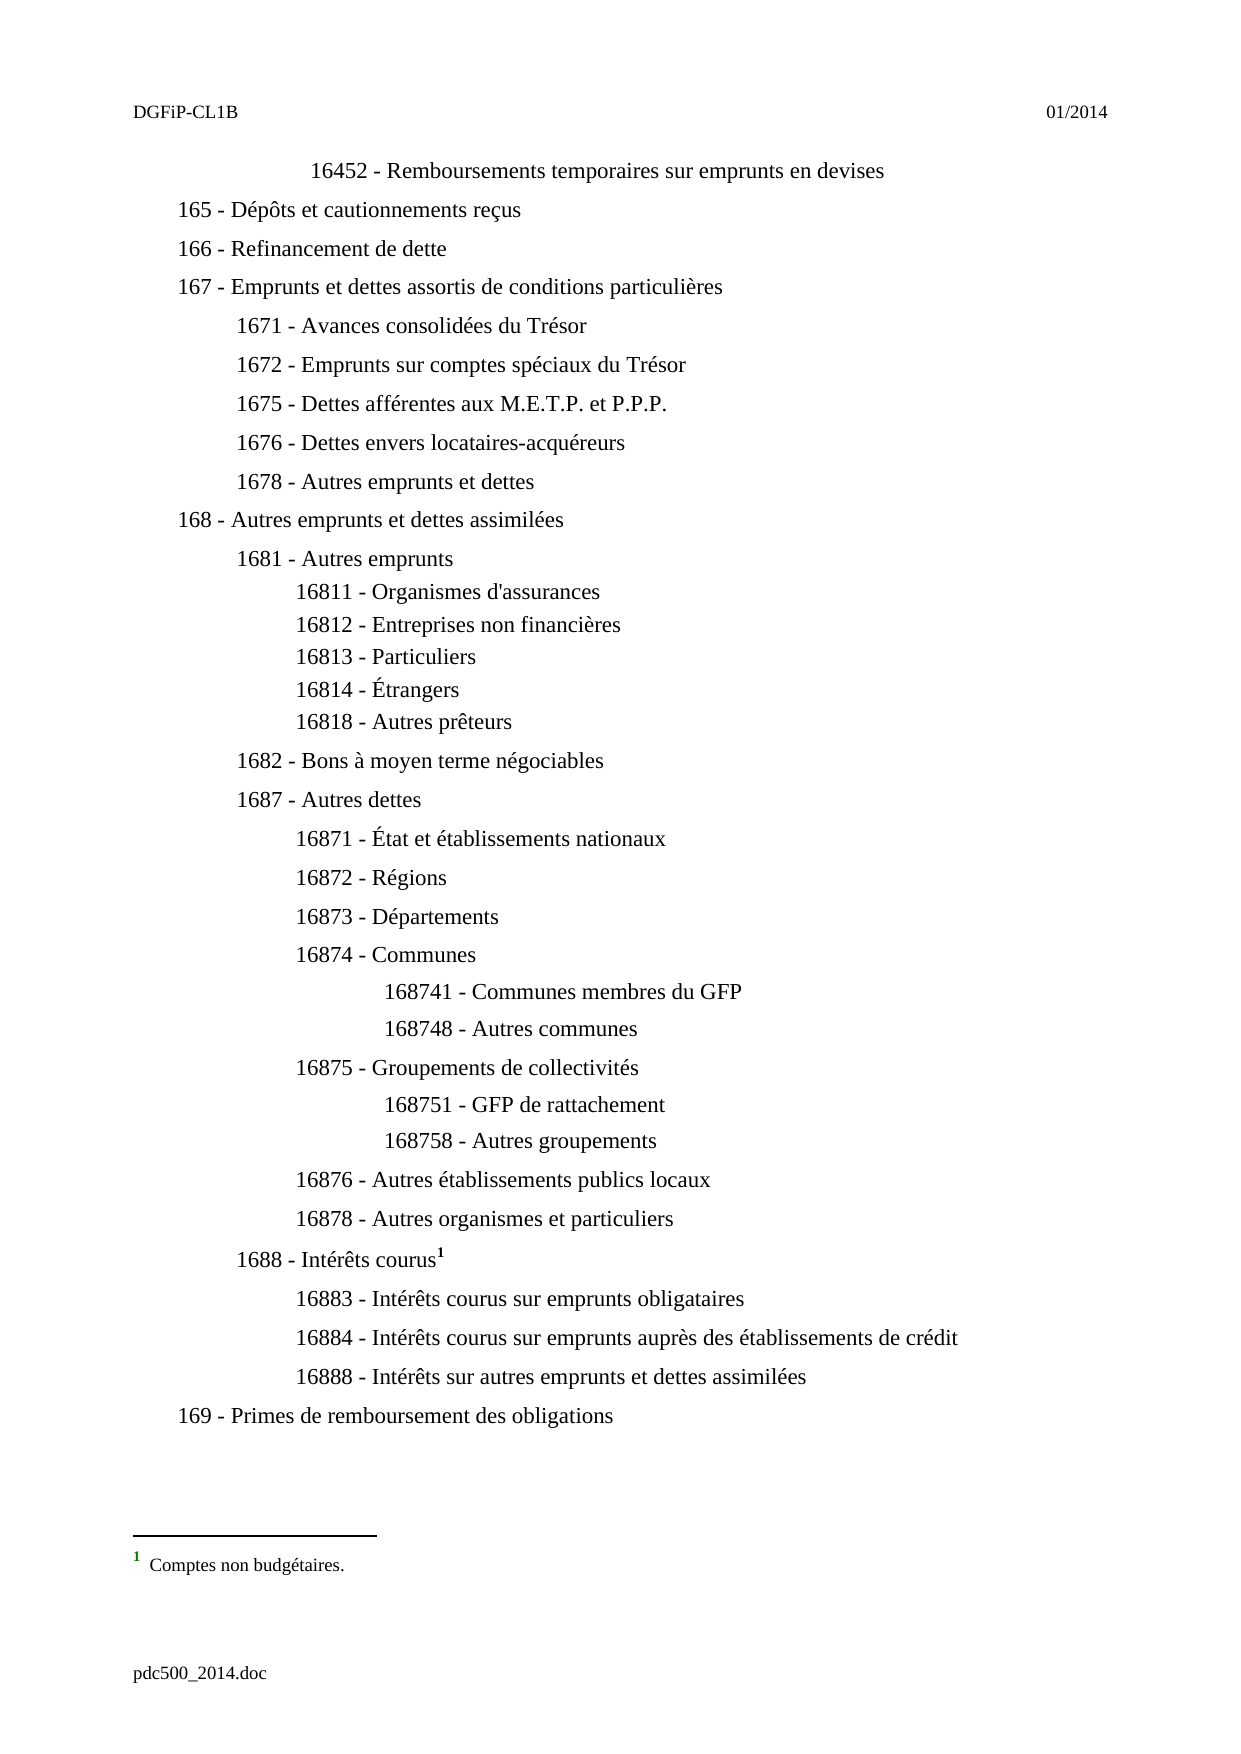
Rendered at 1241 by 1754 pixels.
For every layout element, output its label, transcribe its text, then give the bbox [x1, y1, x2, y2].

text 1678 - Autres emprunts et dettes [236, 468, 1107, 494]
text 165 - Dépôts et cautionnements reçus [177, 196, 1107, 222]
text 16814 - Étrangers [295, 676, 1107, 702]
text 16818 - Autres prêteurs [295, 708, 1107, 735]
text 1681 - Autres emprunts [236, 545, 1107, 572]
text 16811 - Organismes d'assurances [295, 578, 1107, 604]
text 16876 - Autres établissements publics locaux [295, 1166, 1107, 1193]
text 1682 - Bons à moyen terme négociables [236, 747, 1107, 774]
text 16883 - Intérêts courus sur emprunts obligataires [295, 1285, 1107, 1312]
text 16812 - Entreprises non financières [295, 611, 1107, 637]
text 168758 - Autres groupements [384, 1127, 1107, 1154]
text 1687 - Autres dettes [236, 786, 1107, 812]
text 1688 - Intérêts courus [236, 1244, 1107, 1273]
text 16884 - Intérêts courus sur emprunts auprès des établissements de crédit [295, 1324, 1107, 1351]
text 168741 - Communes membres du GFP [384, 978, 1107, 1005]
text 16875 - Groupements de collectivités [295, 1054, 1107, 1080]
text 16872 - Régions [295, 864, 1107, 890]
text 166 - Refinancement de dette [177, 234, 1107, 261]
text 1676 - Dettes envers locataires-acquéreurs [236, 429, 1107, 455]
text 168748 - Autres communes [384, 1015, 1107, 1041]
text 1672 - Emprunts sur comptes spéciaux du Trésor [236, 351, 1107, 377]
text 169 - Primes de remboursement des obligations [177, 1402, 1107, 1428]
text 167 - Emprunts et dettes assortis de conditions particulières [177, 273, 1107, 300]
text 16874 - Communes [295, 942, 1107, 968]
text 16873 - Départements [295, 903, 1107, 929]
text 16813 - Particuliers [295, 643, 1107, 669]
text 16888 - Intérêts sur autres emprunts et dettes assimilées [295, 1363, 1107, 1389]
text 168 - Autres emprunts et dettes assimilées [177, 507, 1107, 533]
text 16452 - Remboursements temporaires sur emprunts en devises [310, 157, 1107, 183]
text 1675 - Dettes afférentes aux M.E.T.P. et P.P.P. [236, 390, 1107, 416]
text 16871 - État et établissements nationaux [295, 825, 1107, 851]
text 16878 - Autres organismes et particuliers [295, 1205, 1107, 1232]
text Comptes non budgétaires. [133, 1548, 1107, 1577]
text 1671 - Avances consolidées du Trésor [236, 312, 1107, 339]
text 168751 - GFP de rattachement [384, 1091, 1107, 1117]
